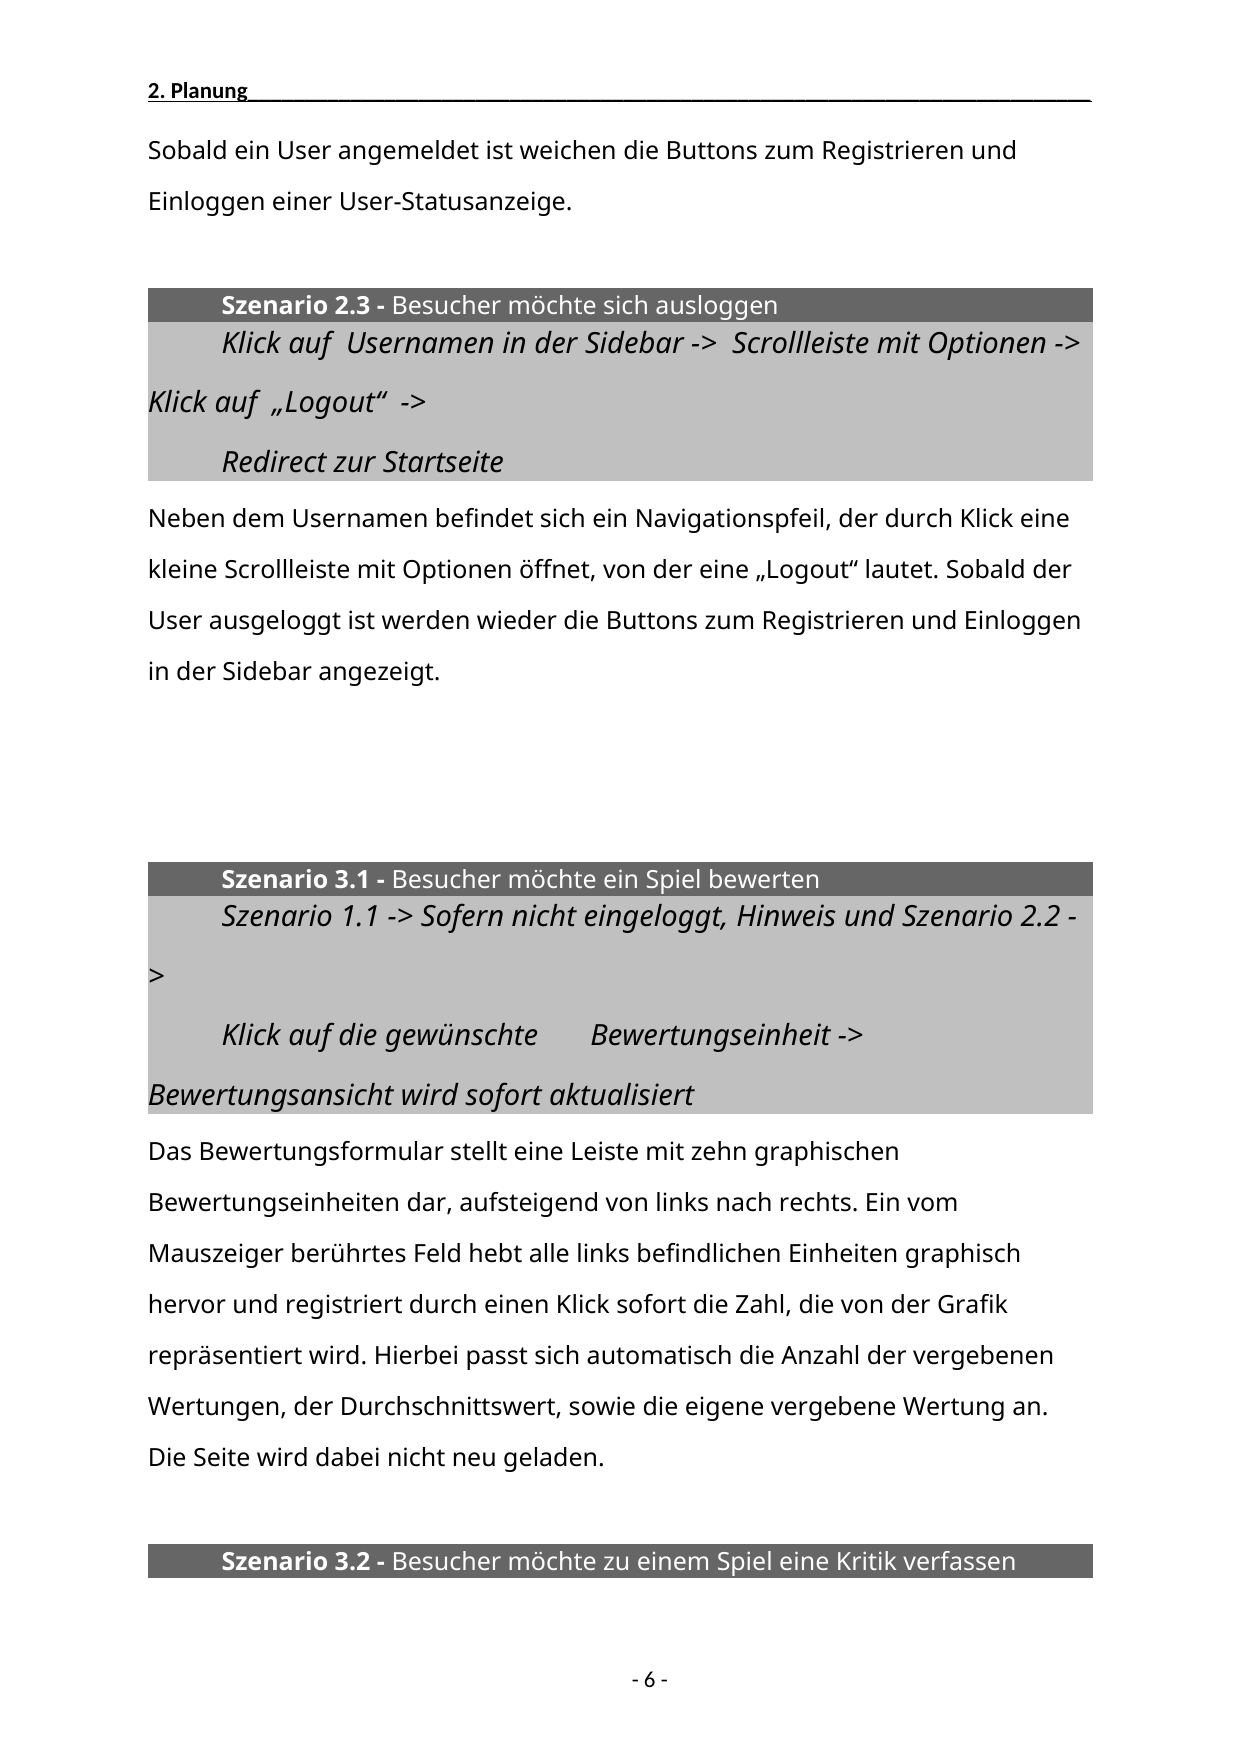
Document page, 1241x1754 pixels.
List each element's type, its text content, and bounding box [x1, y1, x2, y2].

text Szenario 1.1 -> Sofern nicht eingeloggt, Hinweis und Szenario 2.2 -> [148, 896, 1093, 995]
subtitle Szenario 2.3 - Besucher möchte sich ausloggen [148, 288, 1093, 322]
text Klick auf die gewünschte Bewertungseinheit -> Bewertungsansicht wird sofort aktualisiert [148, 1015, 1093, 1114]
text Redirect zur Startseite [148, 441, 1093, 481]
text Das Bewertungsformular stellt eine Leiste mit zehn graphischen Bewertungseinheiten dar, aufsteigend von links nach rechts. Ein vom Mauszeiger berührtes Feld hebt alle links befindlichen Einheiten graphisch hervor und registriert durch einen Klick sofort die Zahl, die von der Grafik repräsentiert wird. Hierbei passt sich automatisch die Anzahl der vergebenen Wertungen, der Durchschnittswert, sowie die eigene vergebene Wertung an. Die Seite wird dabei nicht neu geladen. [148, 1134, 1093, 1474]
subtitle Szenario 3.1 - Besucher möchte ein Spiel bewerten [148, 862, 1093, 896]
subtitle Szenario 3.2 - Besucher möchte zu einem Spiel eine Kritik verfassen [148, 1544, 1093, 1578]
text Klick auf Usernamen in der Sidebar -> Scrollleiste mit Optionen -> Klick auf „Logout“ -> [148, 322, 1093, 421]
text Neben dem Usernamen befindet sich ein Navigationspfeil, der durch Klick eine kleine Scrollleiste mit Optionen öffnet, von der eine „Logout“ lautet. Sobald der User ausgeloggt ist werden wieder die Buttons zum Registrieren und Einloggen in der Sidebar angezeigt. [148, 500, 1093, 688]
text Sobald ein User angemeldet ist weichen die Buttons zum Registrieren und Einloggen einer User-Statusanzeige. [148, 133, 1093, 218]
